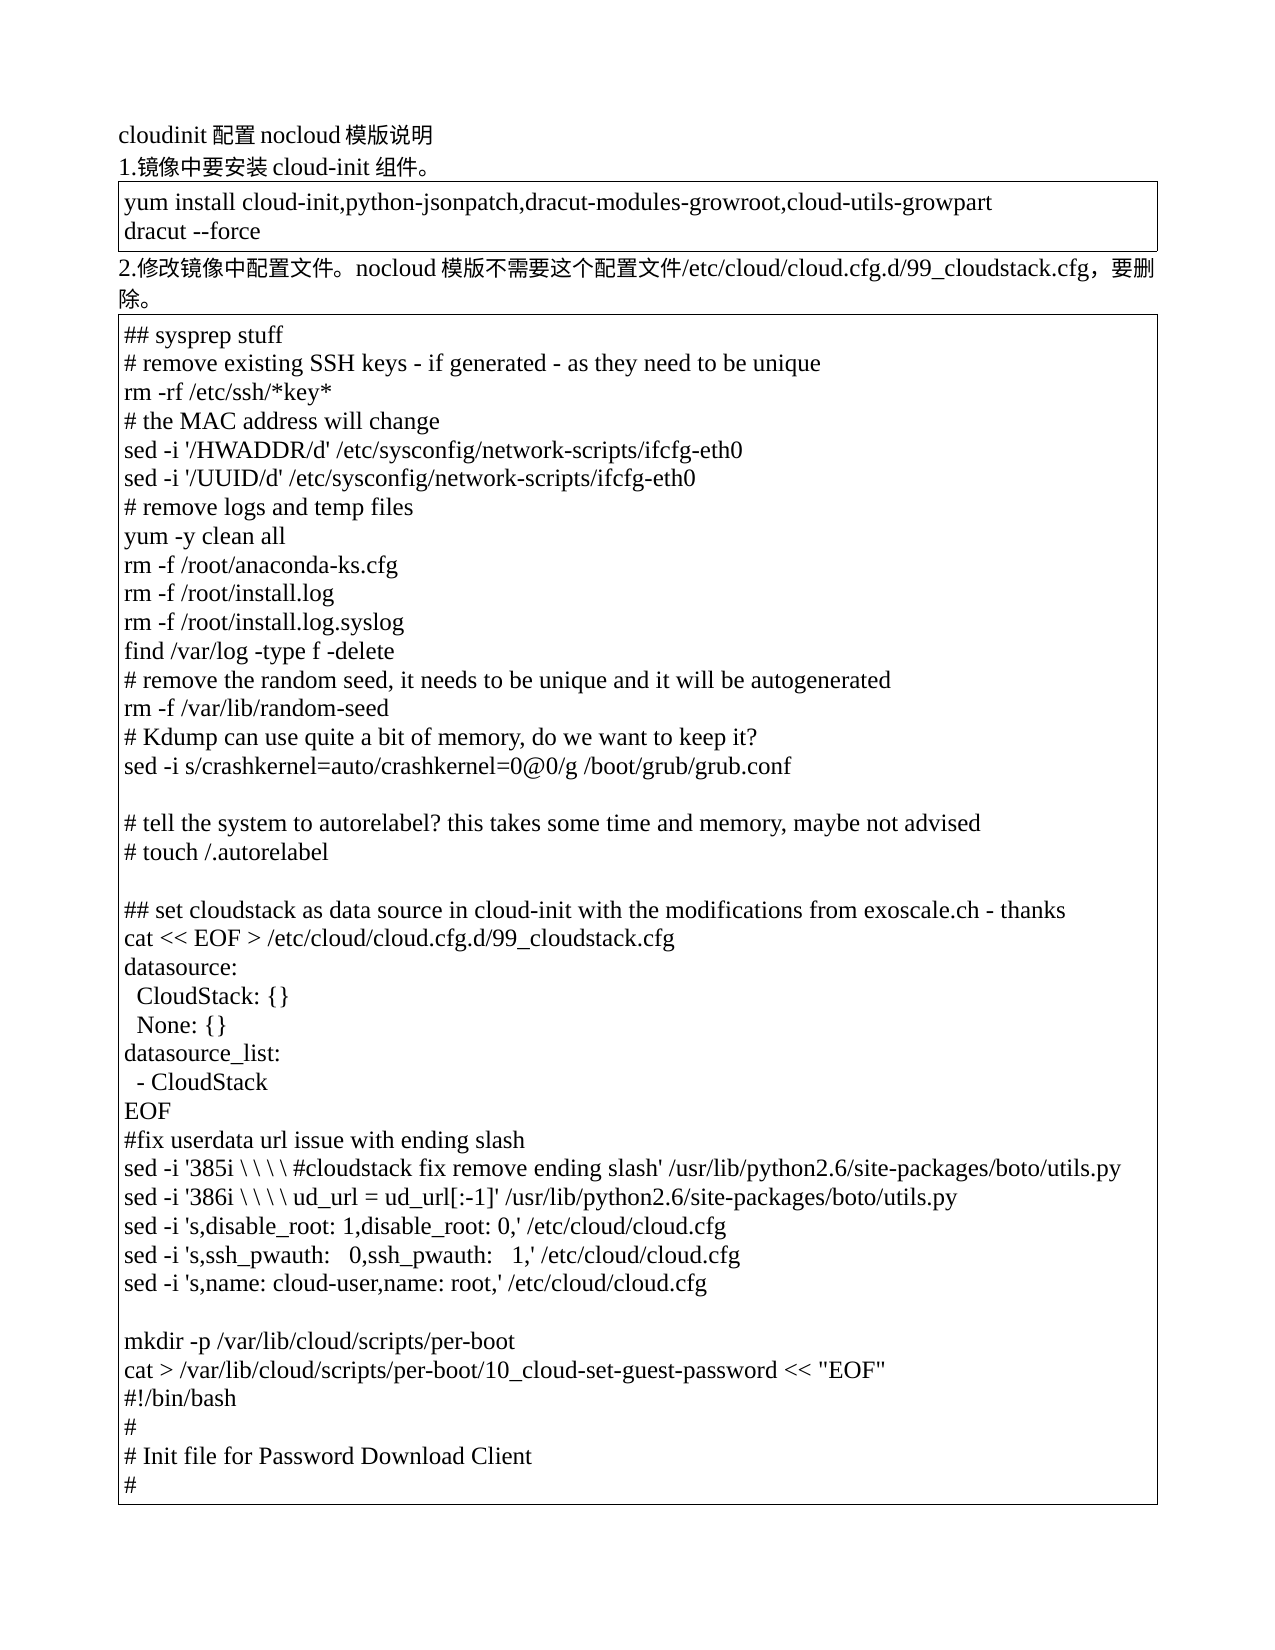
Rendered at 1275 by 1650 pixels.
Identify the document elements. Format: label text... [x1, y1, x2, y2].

table_header ## sysprep stuff # remove existing SSH keys - if generated - as they need to be unique rm -rf /etc/ssh/*key* # the MAC address will change sed -i '/HWADDR/d' /etc/sysconfig/network-scripts/ifcfg-eth0 sed -i '/UUID/d' /etc/sysconfig/network-scripts/ifcfg-eth0 # remove logs and temp files yum -y clean all rm -f /root/anaconda-ks.cfg rm -f /root/install.log rm -f /root/install.log.syslog find /var/log -type f -delete # remove the random seed, it needs to be unique and it will be autogenerated rm -f /var/lib/random-seed # Kdump can use quite a bit of memory, do we want to keep it? sed -i s/crashkernel=auto/crashkernel=0@0/g /boot/grub/grub.conf # tell the system to autorelabel? this takes some time and memory, maybe not advised # touch /.autorelabel ## set cloudstack as data source in cloud-init with the modifications from exoscale.ch - thanks cat << EOF > /etc/cloud/cloud.cfg.d/99_cloudstack.cfg datasource: CloudStack: {} None: {} datasource_list: - CloudStack EOF #fix userdata url issue with ending slash sed -i '385i \ \ \ \ #cloudstack fix remove ending slash' /usr/lib/python2.6/site-packages/boto/utils.py sed -i '386i \ \ \ \ ud_url = ud_url[:-1]' /usr/lib/python2.6/site-packages/boto/utils.py sed -i 's,disable_root: 1,disable_root: 0,' /etc/cloud/cloud.cfg sed -i 's,ssh_pwauth: 0,ssh_pwauth: 1,' /etc/cloud/cloud.cfg sed -i 's,name: cloud-user,name: root,' /etc/cloud/cloud.cfg mkdir -p /var/lib/cloud/scripts/per-boot cat > /var/lib/cloud/scripts/per-boot/10_cloud-set-guest-password << "EOF" #!/bin/bash # # Init file for Password Download Client # [119, 315, 1157, 1504]
table_header yum install cloud-init,python-jsonpatch,dracut-modules-growroot,cloud-utils-growpart dracut --force [119, 182, 1157, 251]
text 2.修改镜像中配置文件。nocloud模版不需要这个配置文件/etc/cloud/cloud.cfg.d/99_cloudstack.cfg，要删除。 [118, 252, 1157, 314]
text cloudinit配置nocloud模版说明 [118, 118, 1157, 150]
text 1.镜像中要安装cloud-init组件。 [118, 150, 1157, 181]
